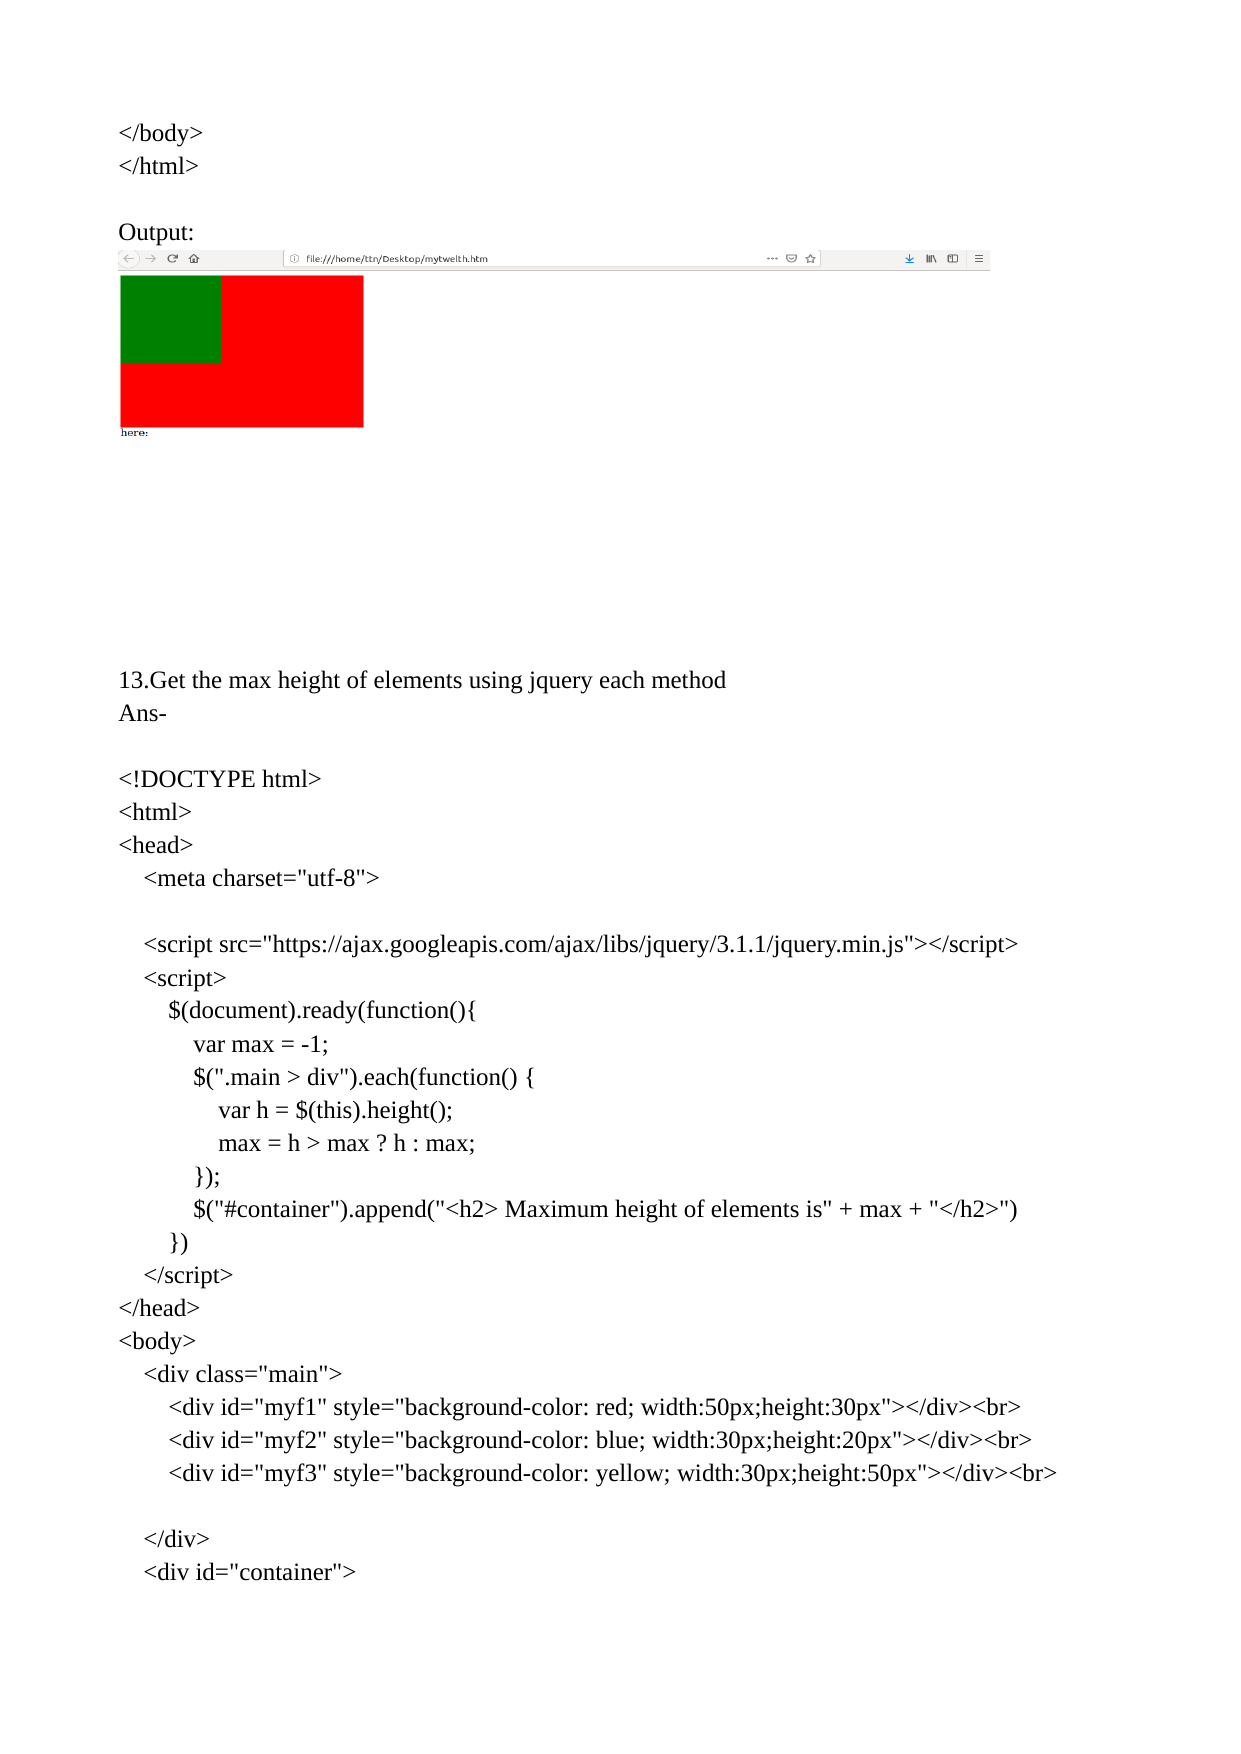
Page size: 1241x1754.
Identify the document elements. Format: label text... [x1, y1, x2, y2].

text var max = -1; [118, 1029, 1122, 1057]
text <div id="myf1" style="background-color: red; width:50px;height:30px"></div><br> [118, 1392, 1122, 1421]
text <!DOCTYPE html> [118, 764, 1122, 793]
text <meta charset="utf-8"> [118, 863, 1122, 892]
text max = h > max ? h : max; [118, 1128, 1122, 1156]
text </script> [118, 1260, 1122, 1288]
text <div id="container"> [118, 1557, 1122, 1586]
text <head> [118, 831, 1122, 859]
text <script src="https://ajax.googleapis.com/ajax/libs/jquery/3.1.1/jquery.min.js"></script> [118, 929, 1122, 958]
text </head> [118, 1293, 1122, 1322]
text <div id="myf2" style="background-color: blue; width:30px;height:20px"></div><br> [118, 1425, 1122, 1454]
text <body> [118, 1326, 1122, 1354]
text $("#container").append("<h2> Maximum height of elements is" + max + "</h2>") [118, 1194, 1122, 1222]
text 13.Get the max height of elements using jquery each method [118, 665, 1122, 694]
text $(".main > div").each(function() { [118, 1062, 1122, 1090]
text <script> [118, 963, 1122, 991]
text </html> [118, 151, 1122, 180]
picture [118, 250, 991, 629]
text </div> [118, 1524, 1122, 1553]
text </body> [118, 118, 1122, 147]
text Ans- [118, 698, 1122, 727]
text var h = $(this).height(); [118, 1095, 1122, 1123]
text }); [118, 1161, 1122, 1189]
text Output: [118, 217, 1122, 246]
text }) [118, 1227, 1122, 1256]
text <div class="main"> [118, 1359, 1122, 1388]
text $(document).ready(function(){ [118, 996, 1122, 1024]
text <div id="myf3" style="background-color: yellow; width:30px;height:50px"></div><br> [118, 1458, 1122, 1487]
text <html> [118, 797, 1122, 826]
